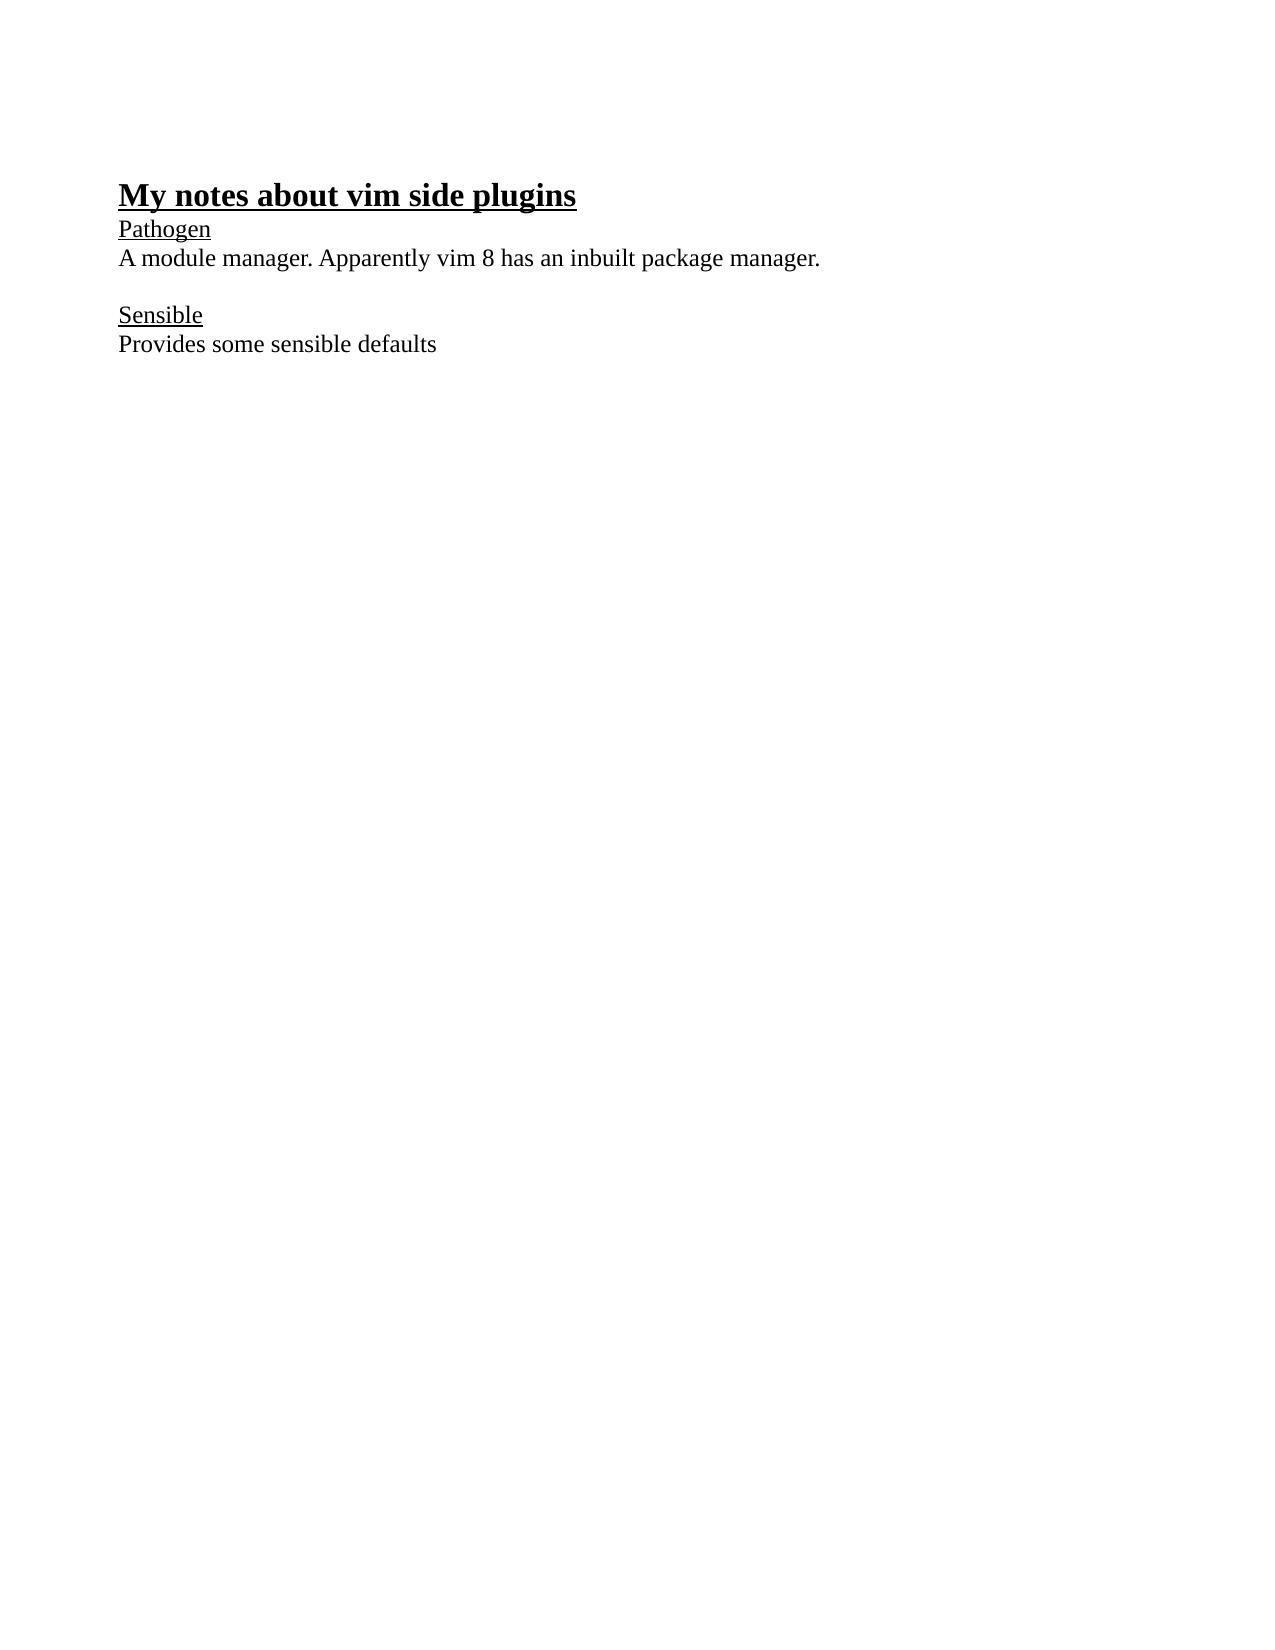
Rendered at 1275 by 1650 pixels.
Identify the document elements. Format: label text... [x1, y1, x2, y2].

text Provides some sensible defaults [118, 329, 1157, 358]
text Pathogen [118, 214, 1157, 243]
text A module manager. Apparently vim 8 has an inbuilt package manager. [118, 243, 1157, 271]
text Sensible [118, 300, 1157, 329]
text My notes about vim side plugins [118, 176, 1157, 214]
